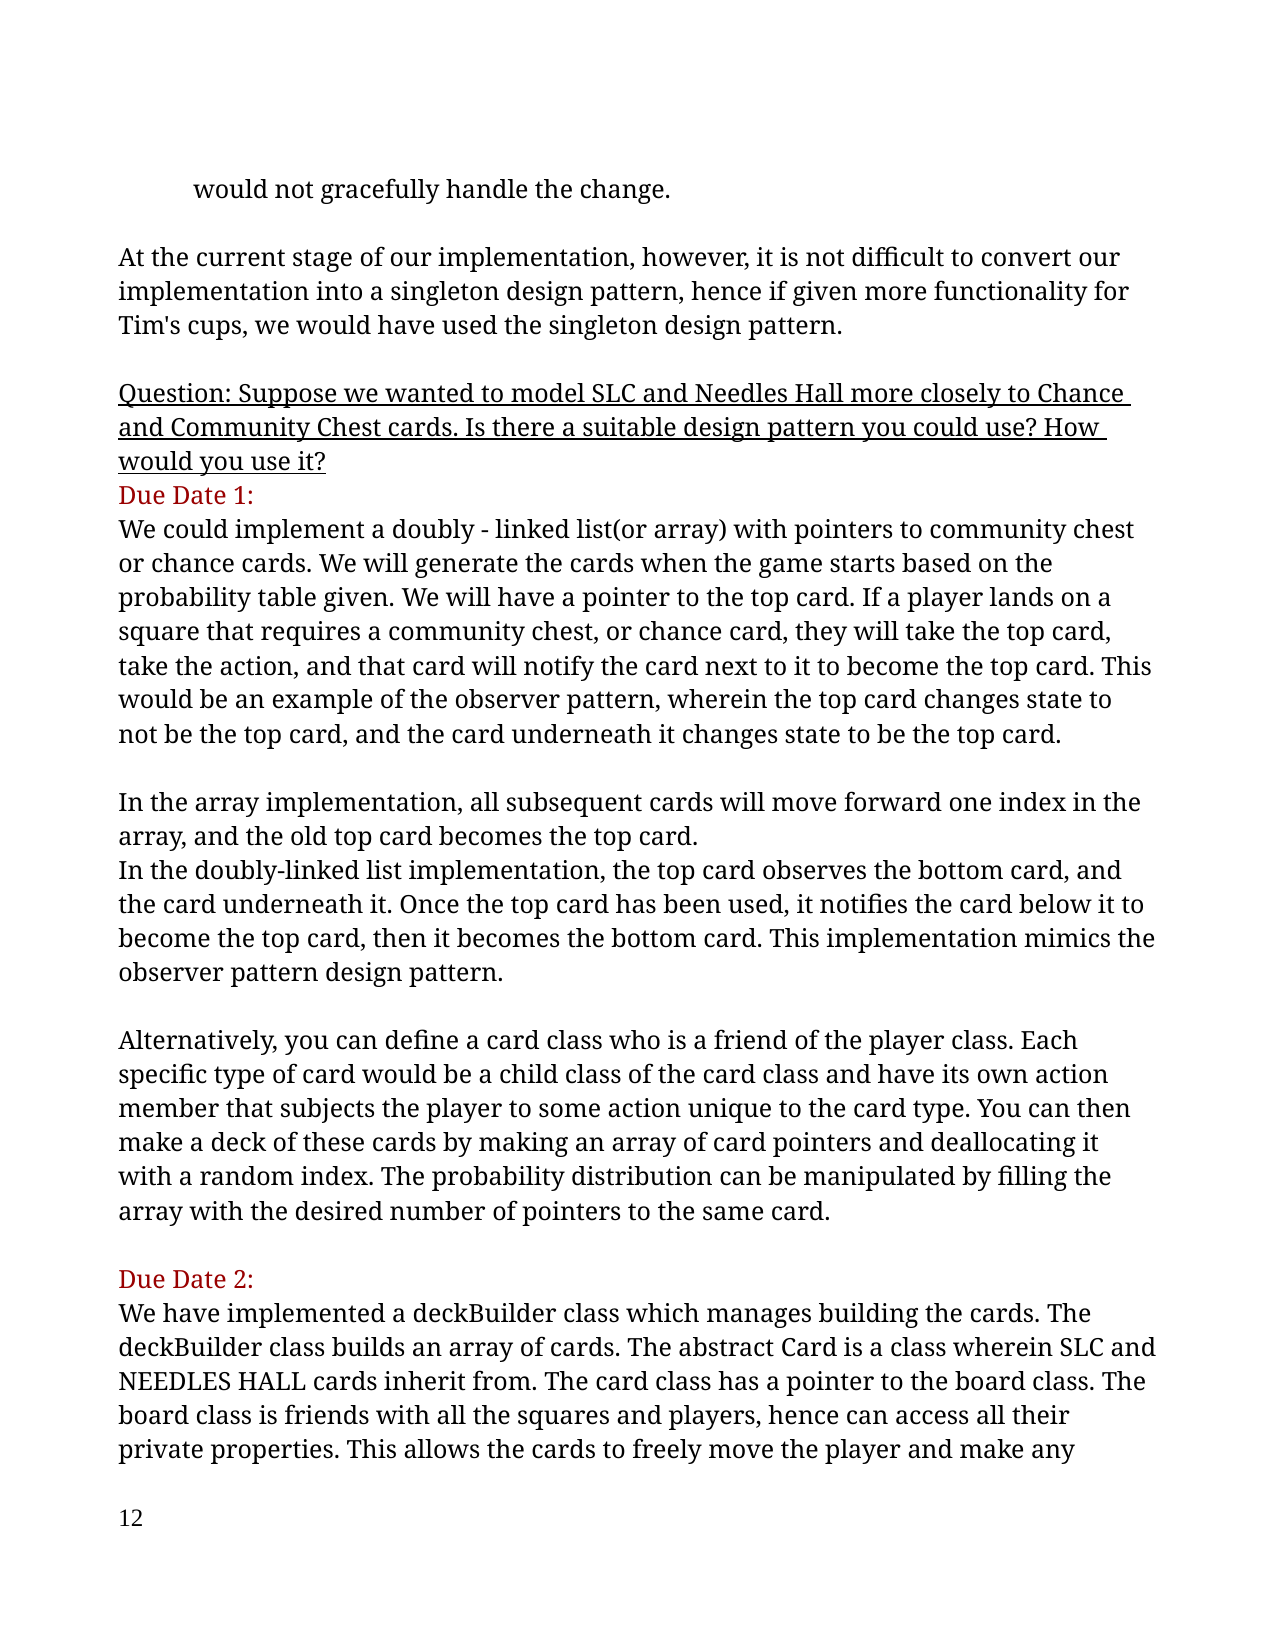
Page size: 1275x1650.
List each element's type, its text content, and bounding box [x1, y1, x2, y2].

list would not gracefully handle the change. [156, 171, 1157, 205]
text In the array implementation, all subsequent cards will move forward one index in the array, and the old top card becomes the top card. [118, 784, 1157, 852]
text At the current stage of our implementation, however, it is not difficult to convert our implementation into a singleton design pattern, hence if given more functionality for Tim's cups, we would have used the singleton design pattern. [118, 239, 1157, 342]
text Question: Suppose we wanted to model SLC and Needles Hall more closely to Chance and Community Chest cards. Is there a suitable design pattern you could use? How would you use it? [118, 376, 1157, 478]
text Alternatively, you can define a card class who is a friend of the player class. Each specific type of card would be a child class of the card class and have its own action member that subjects the player to some action unique to the card type. You can then make a deck of these cards by making an array of card pointers and deallocating it with a random index. The probability distribution can be manipulated by filling the array with the desired number of pointers to the same card. [118, 1023, 1157, 1227]
text We could implement a doubly - linked list(or array) with pointers to community chest or chance cards. We will generate the cards when the game starts based on the probability table given. We will have a pointer to the top card. If a player lands on a square that requires a community chest, or chance card, they will take the top card, take the action, and that card will notify the card next to it to become the top card. This would be an example of the observer pattern, wherein the top card changes state to not be the top card, and the card underneath it changes state to be the top card. [118, 512, 1157, 750]
text We have implemented a deckBuilder class which manages building the cards. The deckBuilder class builds an array of cards. The abstract Card is a class wherein SLC and NEEDLES HALL cards inherit from. The card class has a pointer to the board class. The board class is friends with all the squares and players, hence can access all their private properties. This allows the cards to freely move the player and make any [118, 1295, 1157, 1466]
text Due Date 2: [118, 1261, 1157, 1295]
text In the doubly-linked list implementation, the top card observes the bottom card, and the card underneath it. Once the top card has been used, it notifies the card below it to become the top card, then it becomes the bottom card. This implementation mimics the observer pattern design pattern. [118, 852, 1157, 989]
text Due Date 1: [118, 478, 1157, 512]
